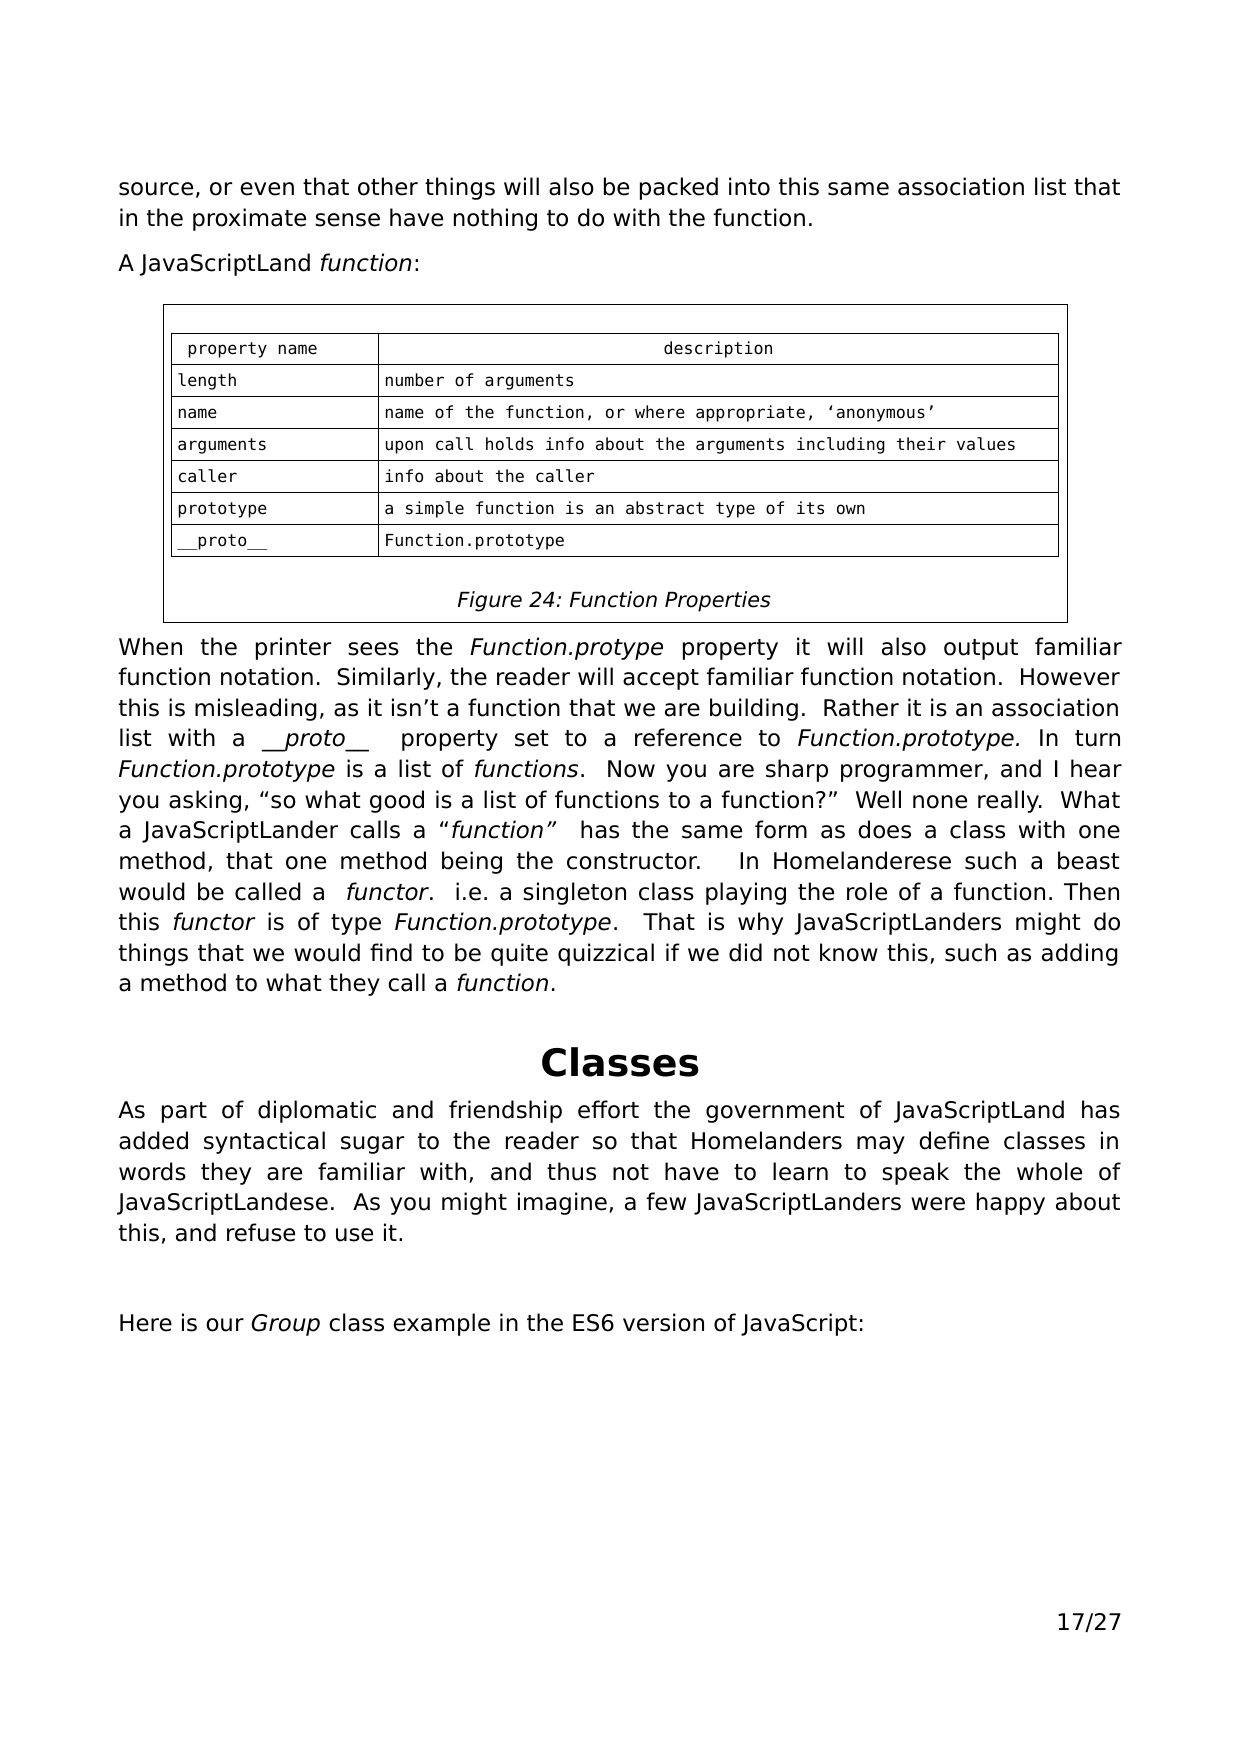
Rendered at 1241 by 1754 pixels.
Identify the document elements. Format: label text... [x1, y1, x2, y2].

text source, or even that other things will also be packed into this same association list that in the proximate sense have nothing to do with the function. [118, 174, 1122, 232]
text As part of diplomatic and friendship effort the government of JavaScriptLand has added syntactical sugar to the reader so that Homelanders may define classes in words they are familiar with, and thus not have to learn to speak the whole of JavaScriptLandese. As you might imagine, a few JavaScriptLanders were happy about this, and refuse to use it. [118, 1097, 1122, 1247]
table_cell arguments [172, 429, 378, 460]
table_cell info about the caller [379, 461, 1058, 492]
table_cell prototype [172, 493, 378, 524]
table_header description [379, 334, 1058, 364]
text Here is our Group class example in the ES6 version of JavaScript: [118, 1310, 1122, 1337]
table_cell number of arguments [379, 365, 1058, 396]
text Figure 24: Function Properties [171, 588, 1058, 613]
table_cell caller [172, 461, 378, 492]
subtitle Classes [118, 1041, 1122, 1085]
table_cell __proto__ [172, 525, 378, 556]
text A JavaScriptLand function: [118, 250, 1122, 277]
text When the printer sees the Function.protype property it will also output familiar function notation. Similarly, the reader will accept familiar function notation. However this is misleading, as it isn’t a function that we are building. Rather it is an association list with a __proto__ property set to a reference to Function.prototype. In turn Function.prototype is a list of functions. Now you are sharp programmer, and I hear you asking, “so what good is a list of functions to a function?” Well none really. What a JavaScriptLander calls a “function” has the same form as does a class with one method, that one method being the constructor. In Homelanderese such a beast would be called a functor. i.e. a singleton class playing the role of a function. Then this functor is of type Function.prototype. That is why JavaScriptLanders might do things that we would find to be quite quizzical if we did not know this, such as adding a method to what they call a function. [118, 341, 1122, 997]
table_cell name of the function, or where appropriate, ‘anonymous’ [379, 397, 1058, 428]
table_cell length [172, 365, 378, 396]
table_cell a simple function is an abstract type of its own [379, 493, 1058, 524]
table_cell Function.prototype [379, 525, 1058, 556]
table_cell name [172, 397, 378, 428]
table_header property name [172, 334, 378, 364]
table_cell upon call holds info about the arguments including their values [379, 429, 1058, 460]
